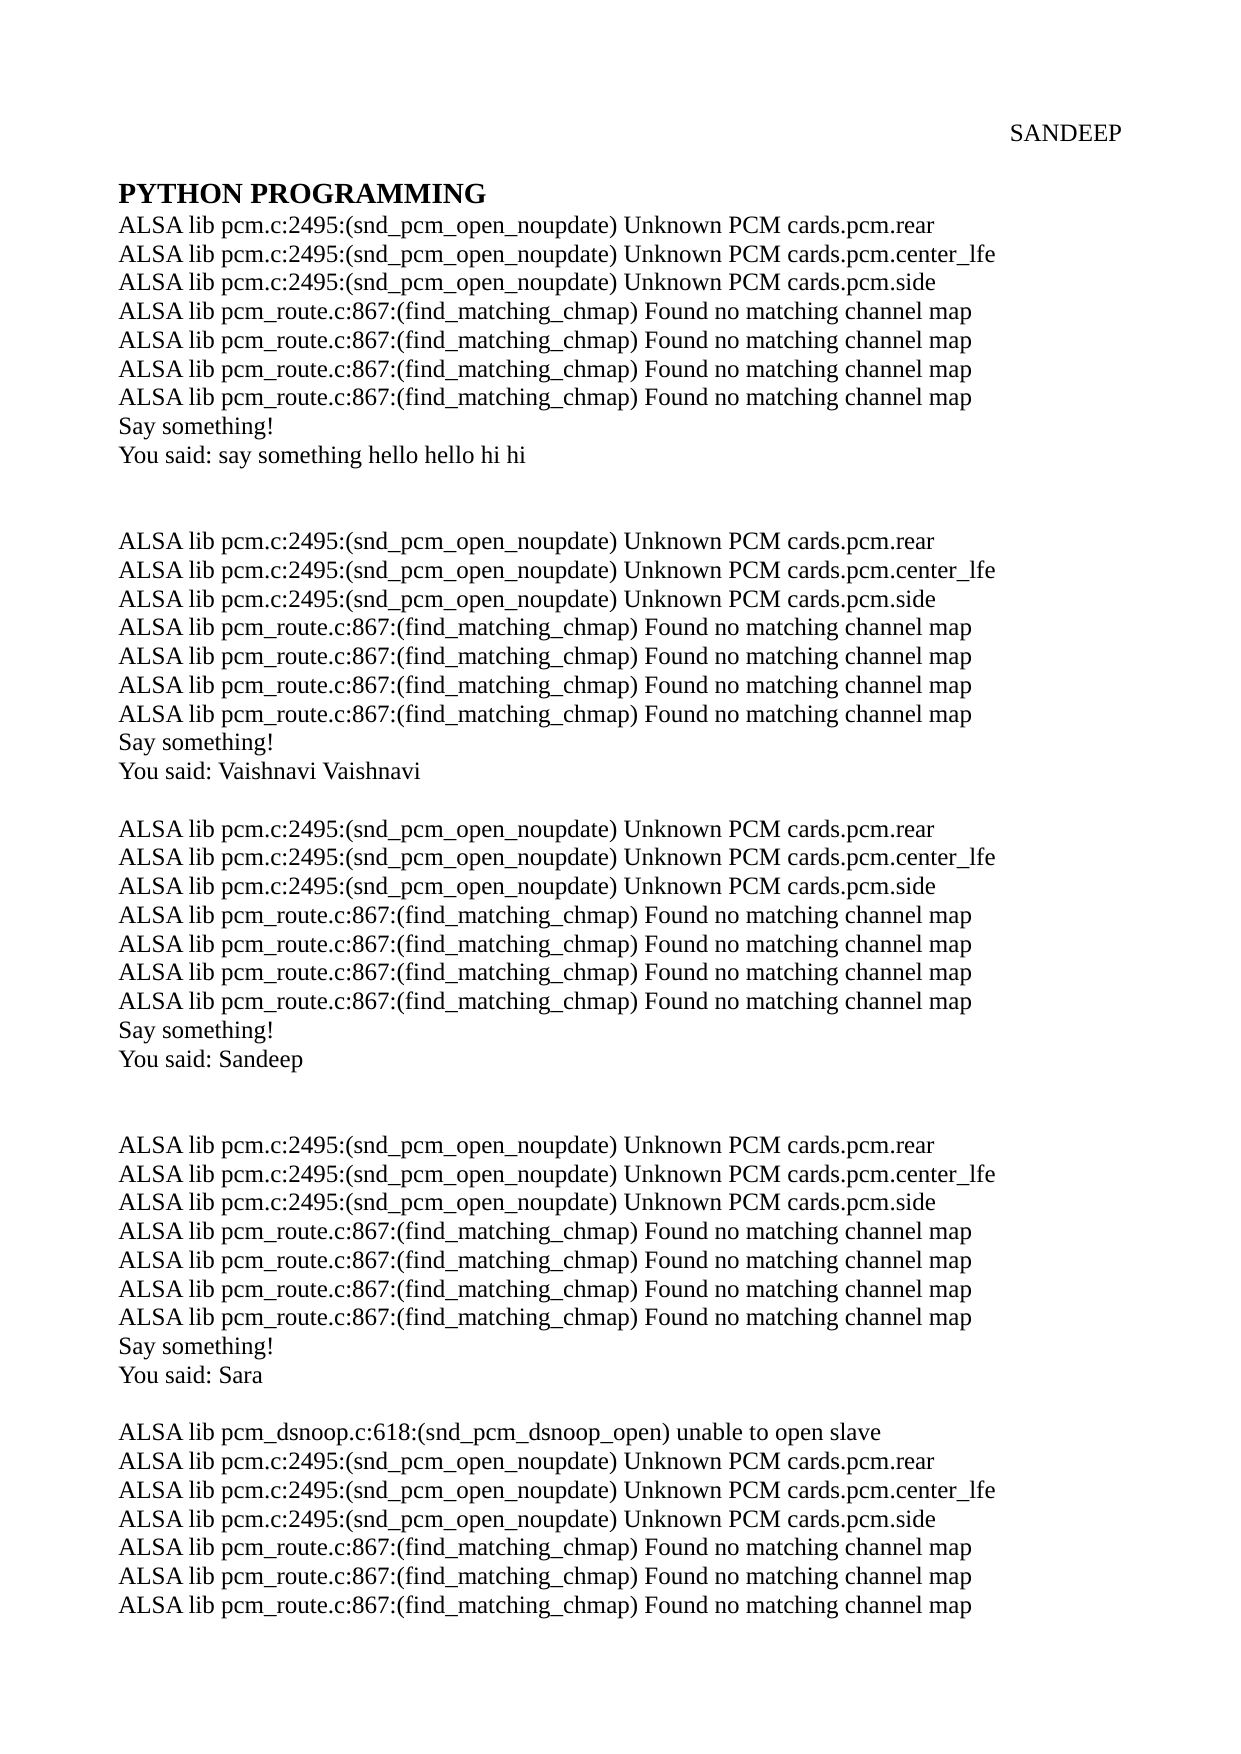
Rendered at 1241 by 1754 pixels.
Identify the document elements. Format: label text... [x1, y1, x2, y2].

text ALSA lib pcm_route.c:867:(find_matching_chmap) Found no matching channel map [118, 1274, 1122, 1302]
text ALSA lib pcm_route.c:867:(find_matching_chmap) Found no matching channel map [118, 699, 1122, 727]
text ALSA lib pcm.c:2495:(snd_pcm_open_noupdate) Unknown PCM cards.pcm.rear [118, 1130, 1122, 1159]
text ALSA lib pcm_route.c:867:(find_matching_chmap) Found no matching channel map [118, 1302, 1122, 1331]
text ALSA lib pcm_dsnoop.c:618:(snd_pcm_dsnoop_open) unable to open slave [118, 1417, 1122, 1446]
text You said: Sara [118, 1360, 1122, 1389]
text ALSA lib pcm_route.c:867:(find_matching_chmap) Found no matching channel map [118, 612, 1122, 641]
text ALSA lib pcm_route.c:867:(find_matching_chmap) Found no matching channel map [118, 900, 1122, 929]
text ALSA lib pcm_route.c:867:(find_matching_chmap) Found no matching channel map [118, 1245, 1122, 1274]
text ALSA lib pcm_route.c:867:(find_matching_chmap) Found no matching channel map [118, 354, 1122, 382]
text ALSA lib pcm.c:2495:(snd_pcm_open_noupdate) Unknown PCM cards.pcm.center_lfe [118, 555, 1122, 584]
text ALSA lib pcm.c:2495:(snd_pcm_open_noupdate) Unknown PCM cards.pcm.center_lfe [118, 239, 1122, 267]
text ALSA lib pcm.c:2495:(snd_pcm_open_noupdate) Unknown PCM cards.pcm.rear [118, 526, 1122, 555]
text ALSA lib pcm.c:2495:(snd_pcm_open_noupdate) Unknown PCM cards.pcm.center_lfe [118, 1159, 1122, 1187]
text ALSA lib pcm_route.c:867:(find_matching_chmap) Found no matching channel map [118, 986, 1122, 1015]
text ALSA lib pcm.c:2495:(snd_pcm_open_noupdate) Unknown PCM cards.pcm.side [118, 1504, 1122, 1532]
text ALSA lib pcm.c:2495:(snd_pcm_open_noupdate) Unknown PCM cards.pcm.side [118, 584, 1122, 612]
text You said: Sandeep [118, 1044, 1122, 1072]
text ALSA lib pcm.c:2495:(snd_pcm_open_noupdate) Unknown PCM cards.pcm.side [118, 1187, 1122, 1216]
text ALSA lib pcm_route.c:867:(find_matching_chmap) Found no matching channel map [118, 1590, 1122, 1619]
text ALSA lib pcm_route.c:867:(find_matching_chmap) Found no matching channel map [118, 296, 1122, 325]
text ALSA lib pcm.c:2495:(snd_pcm_open_noupdate) Unknown PCM cards.pcm.side [118, 267, 1122, 296]
text ALSA lib pcm_route.c:867:(find_matching_chmap) Found no matching channel map [118, 670, 1122, 699]
text ALSA lib pcm.c:2495:(snd_pcm_open_noupdate) Unknown PCM cards.pcm.rear [118, 1446, 1122, 1475]
text ALSA lib pcm.c:2495:(snd_pcm_open_noupdate) Unknown PCM cards.pcm.rear [118, 210, 1122, 239]
text ALSA lib pcm_route.c:867:(find_matching_chmap) Found no matching channel map [118, 641, 1122, 670]
text ALSA lib pcm.c:2495:(snd_pcm_open_noupdate) Unknown PCM cards.pcm.center_lfe [118, 1475, 1122, 1504]
text ALSA lib pcm_route.c:867:(find_matching_chmap) Found no matching channel map [118, 325, 1122, 354]
text Say something! [118, 1331, 1122, 1360]
text ALSA lib pcm_route.c:867:(find_matching_chmap) Found no matching channel map [118, 1216, 1122, 1245]
text Say something! [118, 1015, 1122, 1044]
text ALSA lib pcm.c:2495:(snd_pcm_open_noupdate) Unknown PCM cards.pcm.side [118, 871, 1122, 900]
text Say something! [118, 727, 1122, 756]
text PYTHON PROGRAMMING [118, 176, 1122, 210]
text You said: Vaishnavi Vaishnavi [118, 756, 1122, 785]
text ALSA lib pcm.c:2495:(snd_pcm_open_noupdate) Unknown PCM cards.pcm.center_lfe [118, 842, 1122, 871]
text ALSA lib pcm_route.c:867:(find_matching_chmap) Found no matching channel map [118, 957, 1122, 986]
text You said: say something hello hello hi hi [118, 440, 1122, 469]
text ALSA lib pcm.c:2495:(snd_pcm_open_noupdate) Unknown PCM cards.pcm.rear [118, 814, 1122, 842]
text ALSA lib pcm_route.c:867:(find_matching_chmap) Found no matching channel map [118, 382, 1122, 411]
text ALSA lib pcm_route.c:867:(find_matching_chmap) Found no matching channel map [118, 929, 1122, 957]
text Say something! [118, 411, 1122, 440]
text ALSA lib pcm_route.c:867:(find_matching_chmap) Found no matching channel map [118, 1561, 1122, 1590]
text ALSA lib pcm_route.c:867:(find_matching_chmap) Found no matching channel map [118, 1532, 1122, 1561]
